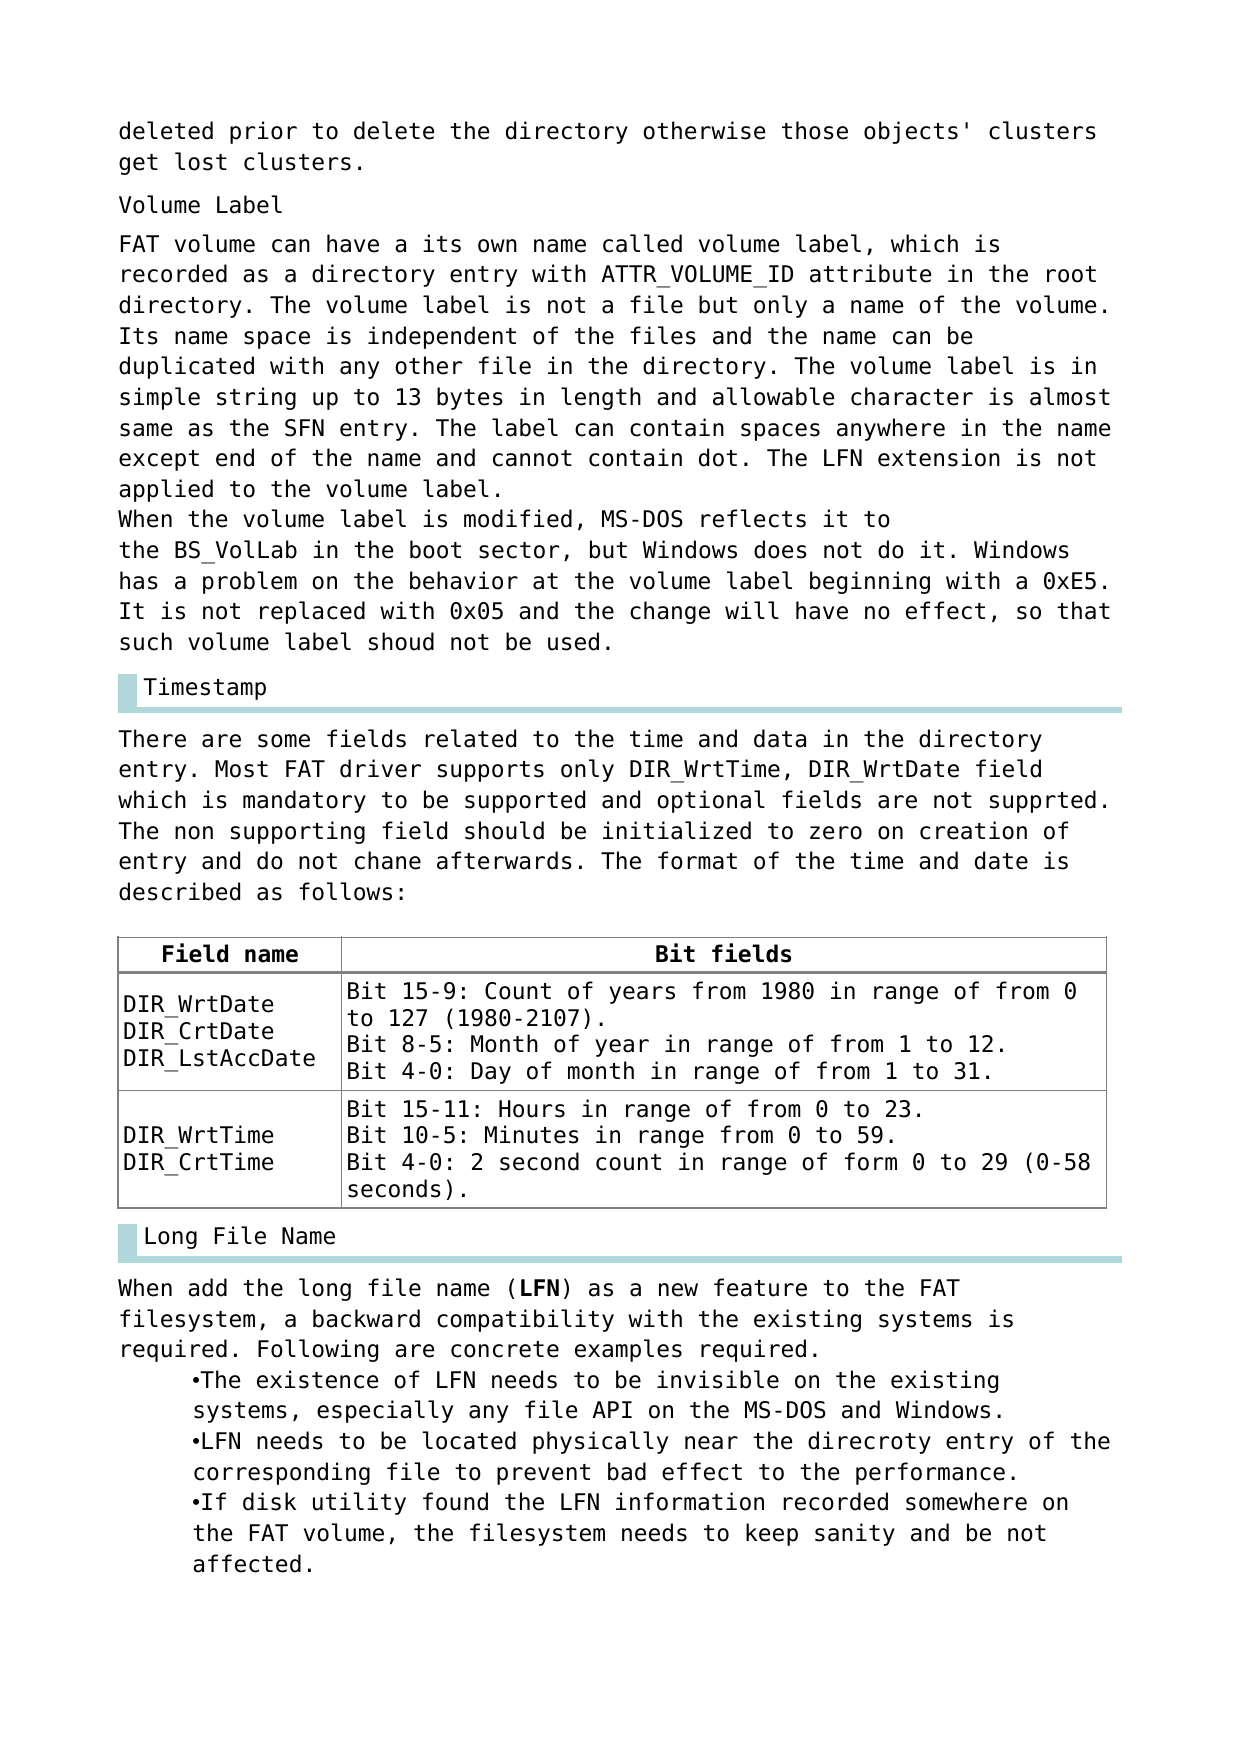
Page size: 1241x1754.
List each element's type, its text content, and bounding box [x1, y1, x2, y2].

table_cell Bit 15-11: Hours in range of from 0 to 23. Bit 10-5: Minutes in range from 0 to 59. Bit 4-0: 2 second count in range of form 0 to 29 (0-58 seconds). [342, 1091, 1106, 1207]
text When the volume label is modified, MS-DOS reflects it to the BS_VolLab in the boot sector, but Windows does not do it. Windows has a problem on the behavior at the volume label beginning with a 0xE5. It is not replaced with 0x05 and the change will have no effect, so that such volume label shoud not be used. [118, 507, 1122, 656]
subtitle Volume Label [118, 192, 1122, 218]
table_cell DIR_WrtTime DIR_CrtTime [119, 1091, 341, 1207]
list If disk utility found the LFN information recorded somewhere on the FAT volume, the filesystem needs to keep sanity and be not affected. [118, 1489, 1122, 1577]
list LFN needs to be located physically near the direcroty entry of the corresponding file to prevent bad effect to the performance. [118, 1428, 1122, 1486]
list The existence of LFN needs to be invisible on the existing systems, especially any file API on the MS-DOS and Windows. [118, 1367, 1122, 1424]
text There are some fields related to the time and data in the directory entry. Most FAT driver supports only DIR_WrtTime, DIR_WrtDate field which is mandatory to be supported and optional fields are not supprted. The non supporting field should be initialized to zero on creation of entry and do not chane afterwards. The format of the time and date is described as follows: [118, 726, 1122, 906]
text FAT volume can have a its own name called volume label, which is recorded as a directory entry with ATTR_VOLUME_ID attribute in the root directory. The volume label is not a file but only a name of the volume. Its name space is independent of the files and the name can be duplicated with any other file in the directory. The volume label is in simple string up to 13 bytes in length and allowable character is almost same as the SFN entry. The label can contain spaces anywhere in the name except end of the name and cannot contain dot. The LFN extension is not applied to the volume label. [118, 231, 1122, 503]
subtitle Long File Name [118, 1223, 1122, 1256]
table_cell Bit 15-9: Count of years from 1980 in range of from 0 to 127 (1980-2107). Bit 8-5: Month of year in range of from 1 to 12. Bit 4-0: Day of month in range of from 1 to 31. [342, 974, 1106, 1090]
table_cell DIR_WrtDate DIR_CrtDate DIR_LstAccDate [119, 974, 341, 1090]
table_header Bit fields [342, 938, 1106, 971]
subtitle Timestamp [137, 674, 1122, 707]
text deleted prior to delete the directory otherwise those objects' clusters get lost clusters. [118, 118, 1122, 175]
table_header Field name [119, 938, 341, 971]
text When add the long file name (LFN) as a new feature to the FAT filesystem, a backward compatibility with the existing systems is required. Following are concrete examples required. [118, 1275, 1122, 1363]
